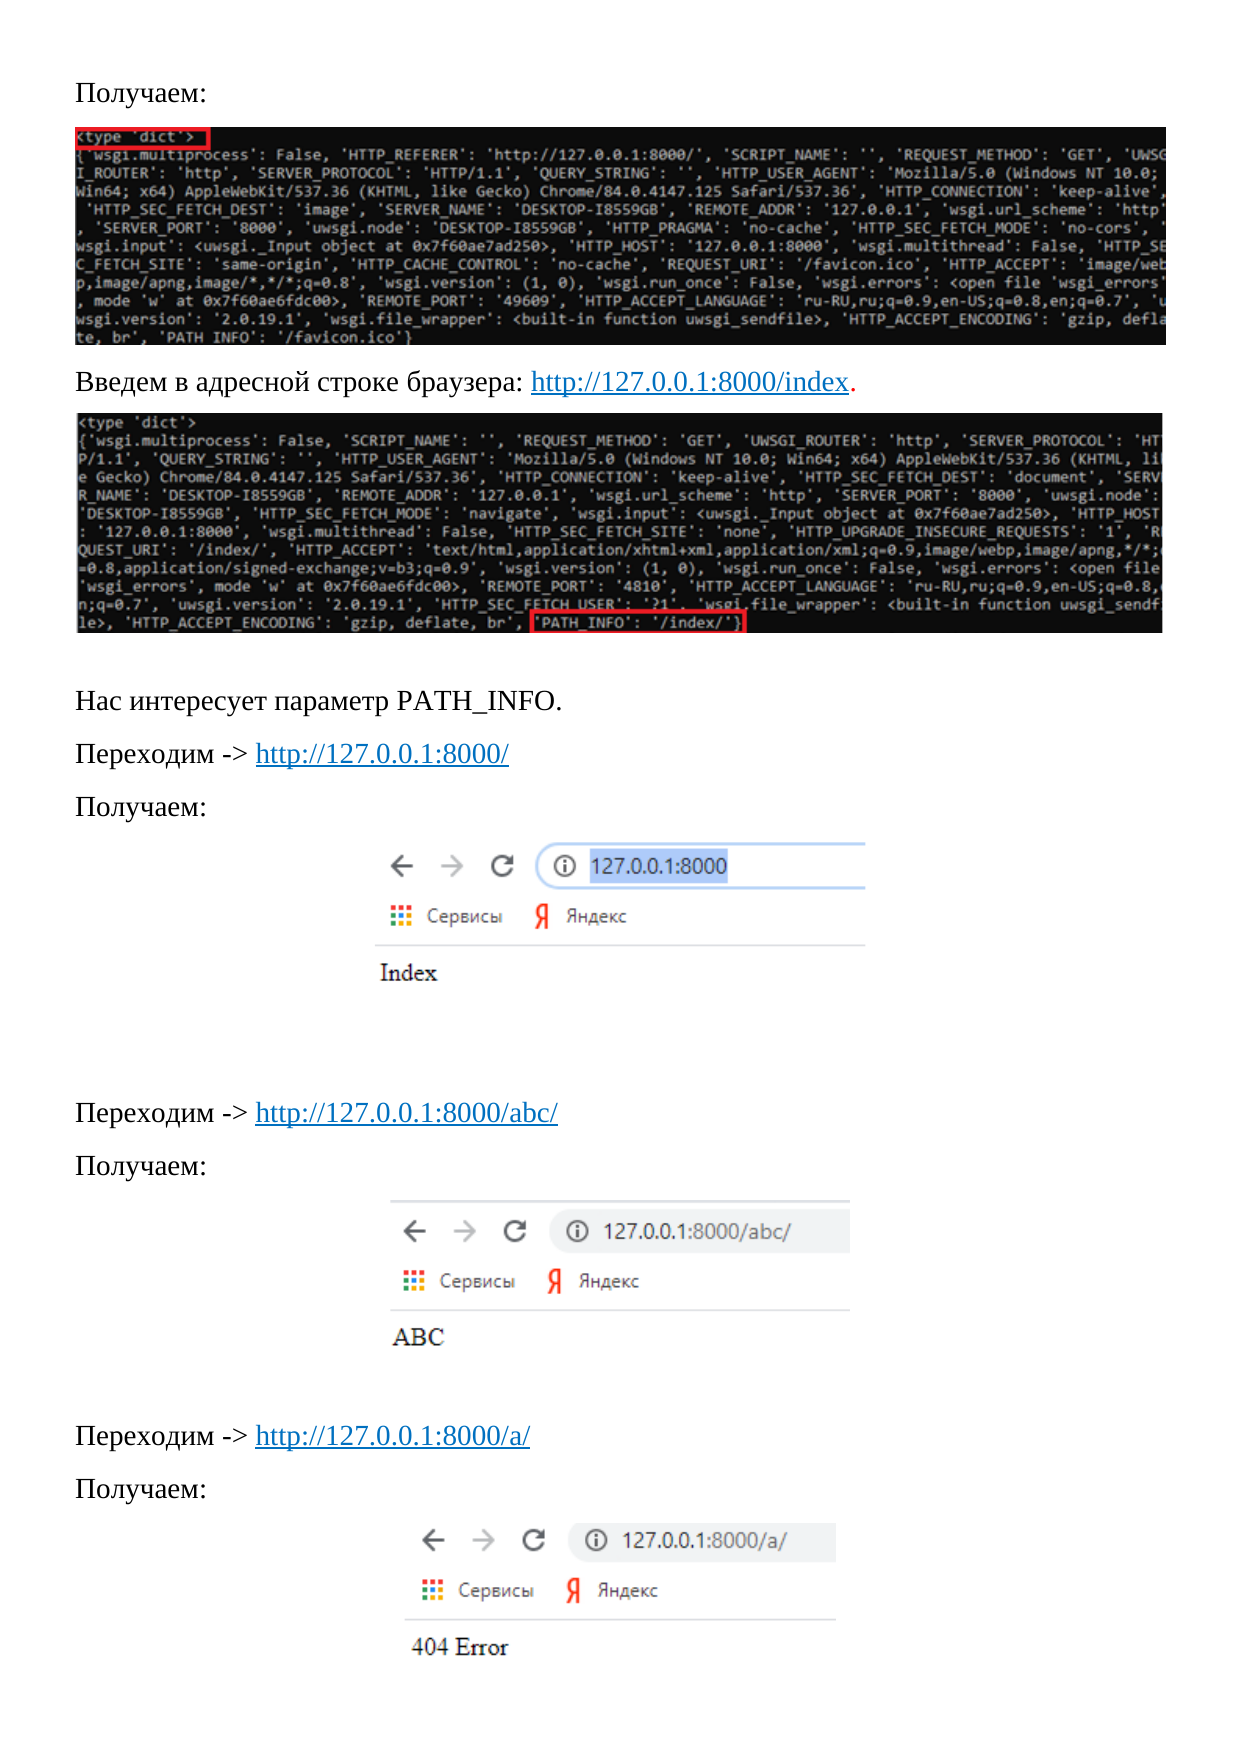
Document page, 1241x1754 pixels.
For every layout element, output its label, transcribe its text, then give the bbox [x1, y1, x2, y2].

text Переходим -> http://127.0.0.1:8000/abc/ [75, 1095, 1165, 1128]
text Переходим -> http://127.0.0.1:8000/a/ [75, 1418, 1165, 1451]
text Введем в адресной строке браузера: http://127.0.0.1:8000/index. [75, 364, 1165, 397]
picture [390, 1200, 850, 1399]
text Нас интересует параметр PATH_INFO. [75, 417, 1165, 717]
text Получаем: [75, 1148, 1165, 1181]
text Переходим -> http://127.0.0.1:8000/ [75, 736, 1165, 770]
picture [374, 841, 866, 1077]
text Получаем: [75, 789, 1165, 822]
text Получаем: [75, 75, 1165, 108]
picture [75, 127, 1166, 345]
picture [404, 1523, 836, 1679]
text Получаем: [75, 1471, 1165, 1504]
picture [102, 413, 1166, 636]
